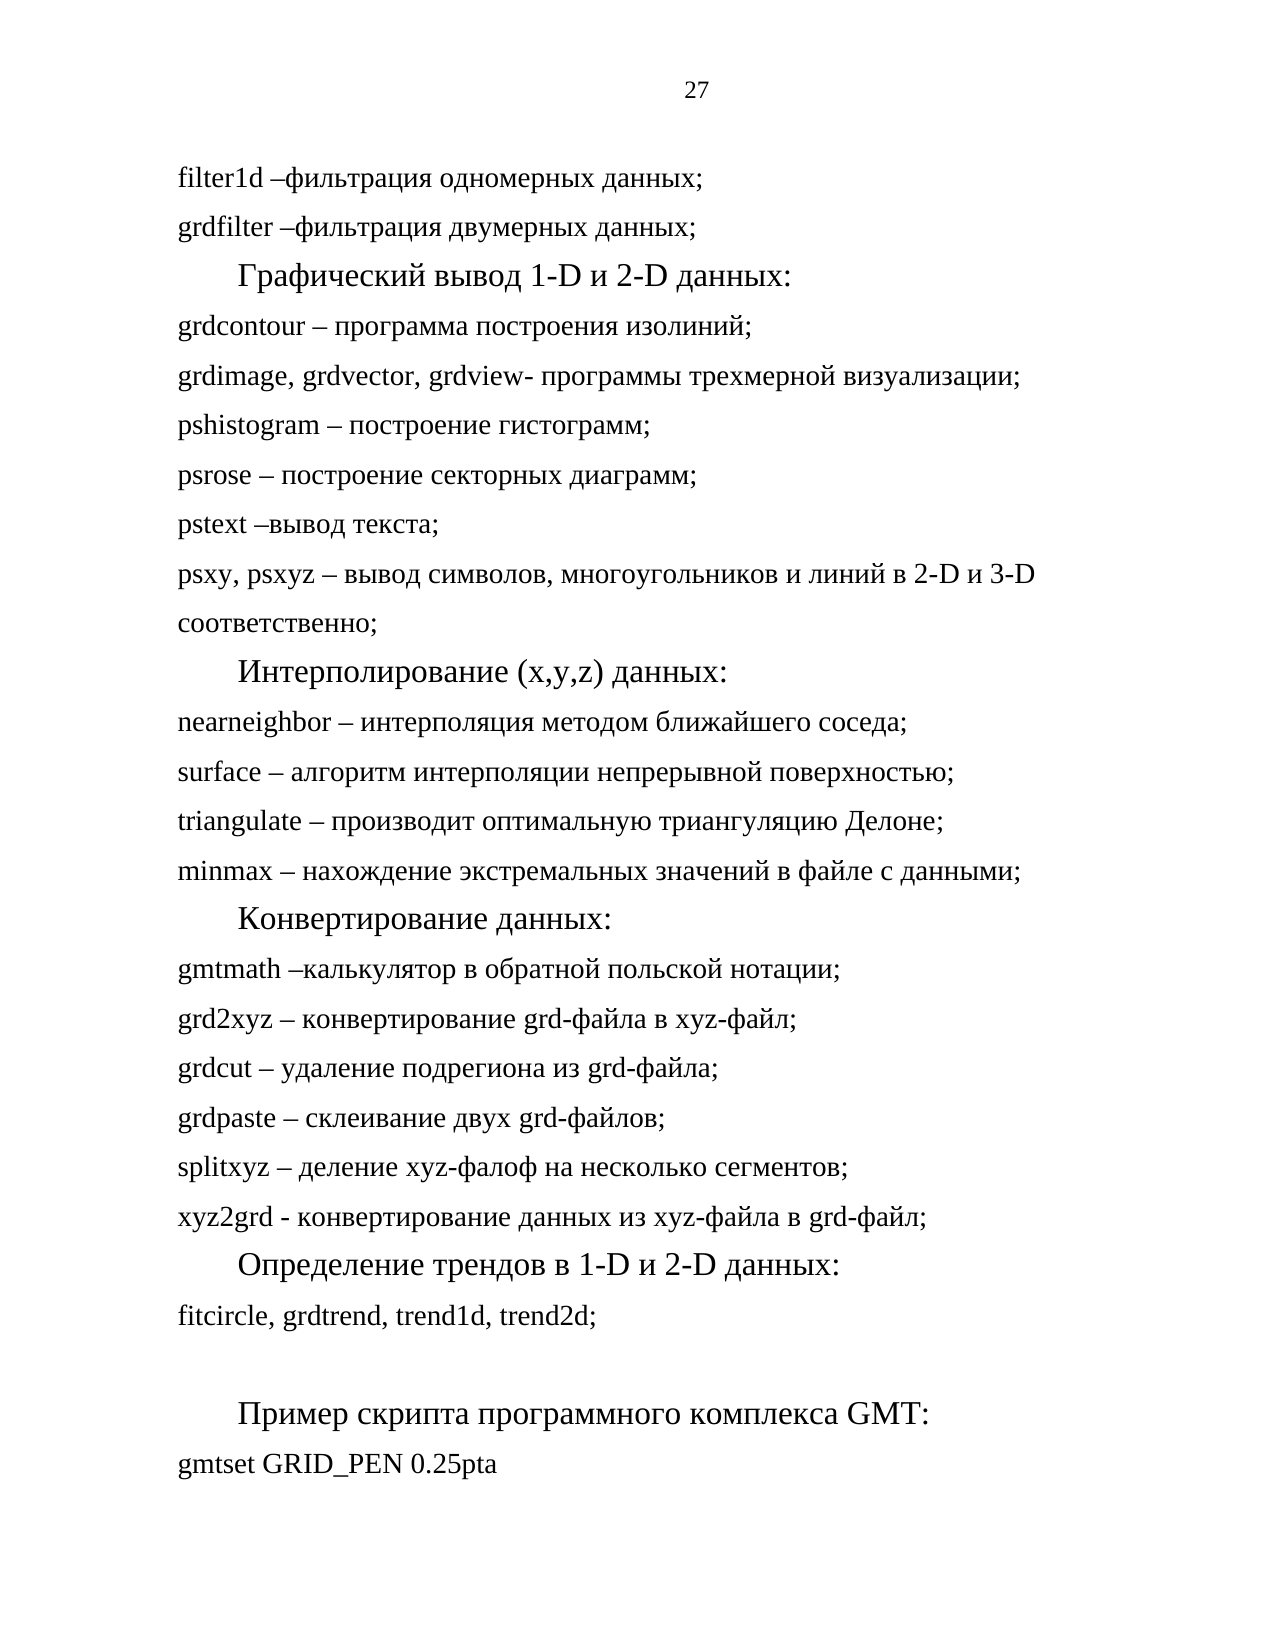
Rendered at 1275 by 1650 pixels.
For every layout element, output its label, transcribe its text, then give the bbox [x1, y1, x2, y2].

text Определение трендов в 1-D и 2-D данных: [177, 1236, 1216, 1286]
text Пример скрипта программного комплекса GMT: [177, 1385, 1216, 1434]
text gmtmath –калькулятор в обратной польской нотации; [177, 939, 1216, 989]
text Графический вывод 1-D и 2-D данных: [177, 247, 1216, 296]
text Интерполирование (x,y,z) данных: [177, 642, 1216, 692]
text grd2xyz – конвертирование grd-файла в xyz-файл; [177, 989, 1216, 1038]
text nearneighbor – интерполяция методом ближайшего соседа; [177, 692, 1216, 741]
text grdimage, grdvector, grdview- программы трехмерной визуализации; [177, 346, 1216, 395]
text filter1d –фильтрация одномерных данных; [177, 148, 1216, 197]
text minmax – нахождение экстремальных значений в файле с данными; [177, 840, 1216, 890]
text splitxyz – деление xyz-фалоф на несколько сегментов; [177, 1137, 1216, 1187]
text fitcircle, grdtrend, trend1d, trend2d; [177, 1286, 1216, 1335]
text pstext –вывод текста; [177, 494, 1216, 543]
text grdcut – удаление подрегиона из grd-файла; [177, 1038, 1216, 1088]
text grdcontour – программа построения изолиний; [177, 296, 1216, 346]
text grdpaste – склеивание двух grd-файлов; [177, 1088, 1216, 1137]
text surface – алгоритм интерполяции непрерывной поверхностью; [177, 741, 1216, 791]
text triangulate – производит оптимальную триангуляцию Делоне; [177, 791, 1216, 840]
text grdfilter –фильтрация двумерных данных; [177, 197, 1216, 247]
text pshistogram – построение гистограмм; [177, 395, 1216, 444]
text psxy, psxyz – вывод символов, многоугольников и линий в 2-D и 3-D соответственно; [177, 543, 1216, 642]
text xyz2grd - конвертирование данных из xyz-файла в grd-файл; [177, 1187, 1216, 1236]
text gmtset GRID_PEN 0.25pta [177, 1434, 1216, 1484]
text Конвертирование данных: [177, 890, 1216, 939]
text psrose – построение секторных диаграмм; [177, 444, 1216, 494]
